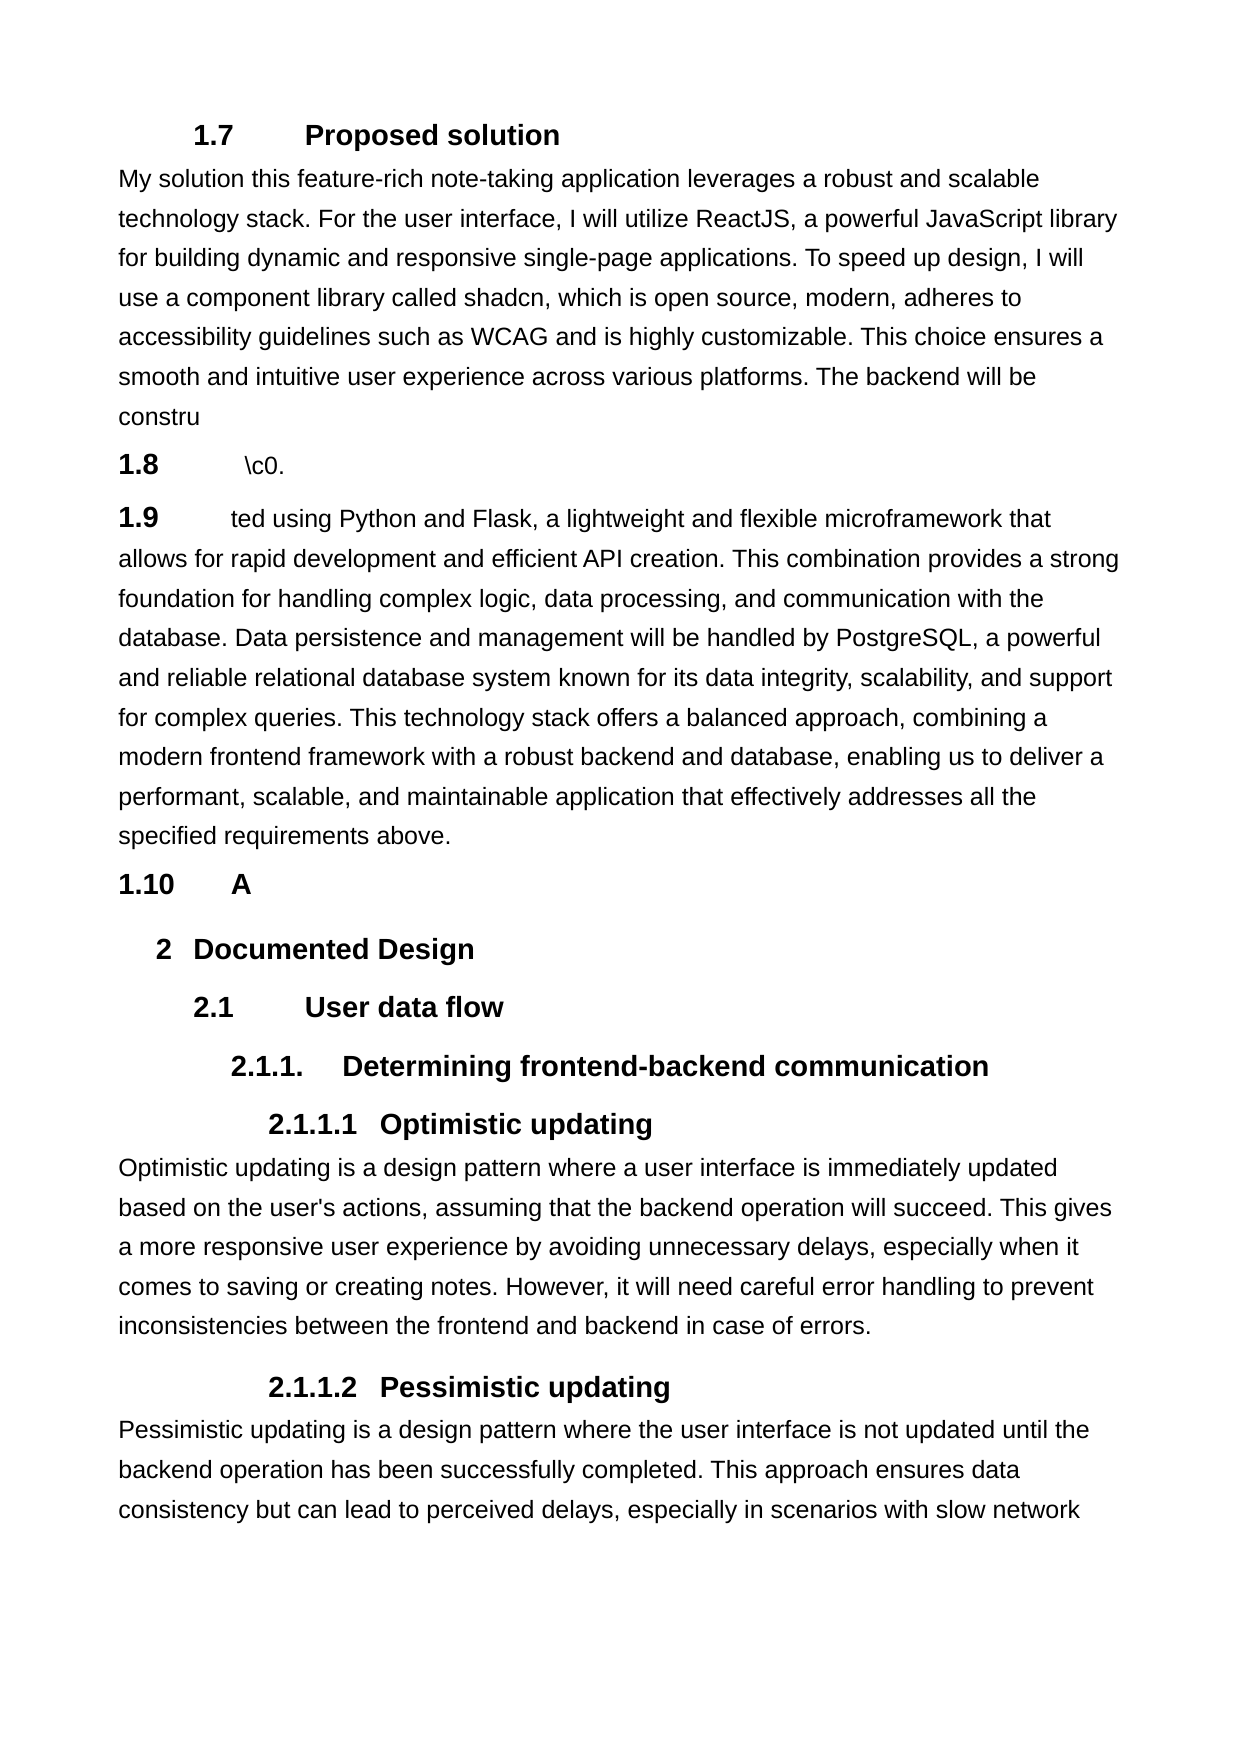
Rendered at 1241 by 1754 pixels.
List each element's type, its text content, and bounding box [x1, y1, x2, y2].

subtitle User data flow [193, 990, 1122, 1024]
subtitle Determining frontend-backend communication [231, 1049, 1122, 1082]
list My solution this feature-rich note-taking application leverages a robust and scalable technology stack. For the user interface, I will utilize ReactJS, a powerful JavaScript library for building dynamic and responsive single-page applications. To speed up design, I will use a component library called shadcn, which is open source, modern, adheres to accessibility guidelines such as WCAG and is highly customizable. This choice ensures a smooth and intuitive user experience across various platforms. The backend will be constru [118, 164, 1122, 430]
subtitle Documented Design [156, 932, 1122, 966]
list Optimistic updating is a design pattern where a user interface is immediately updated based on the user's actions, assuming that the backend operation will succeed. This gives a more responsive user experience by avoiding unnecessary delays, especially when it comes to saving or creating notes. However, it will need careful error handling to prevent inconsistencies between the frontend and backend in case of errors. [118, 1153, 1122, 1340]
subtitle Pessimistic updating [268, 1369, 1122, 1403]
list ted using Python and Flask, a lightweight and flexible microframework that allows for rapid development and efficient API creation. This combination provides a strong foundation for handling complex logic, data processing, and communication with the database. Data persistence and management will be handled by PostgreSQL, a powerful and reliable relational database system known for its data integrity, scalability, and support for complex queries. This technology stack offers a balanced approach, combining a modern frontend framework with a robust backend and database, enabling us to deliver a performant, scalable, and maintainable application that effectively addresses all the specified requirements above. [118, 500, 1122, 850]
subtitle Optimistic updating [268, 1107, 1122, 1141]
list \c0. [118, 447, 1122, 481]
subtitle Proposed solution [193, 118, 1122, 152]
list A [118, 867, 1122, 901]
list Pessimistic updating is a design pattern where the user interface is not updated until the backend operation has been successfully completed. This approach ensures data consistency but can lead to perceived delays, especially in scenarios with slow network [118, 1416, 1122, 1523]
